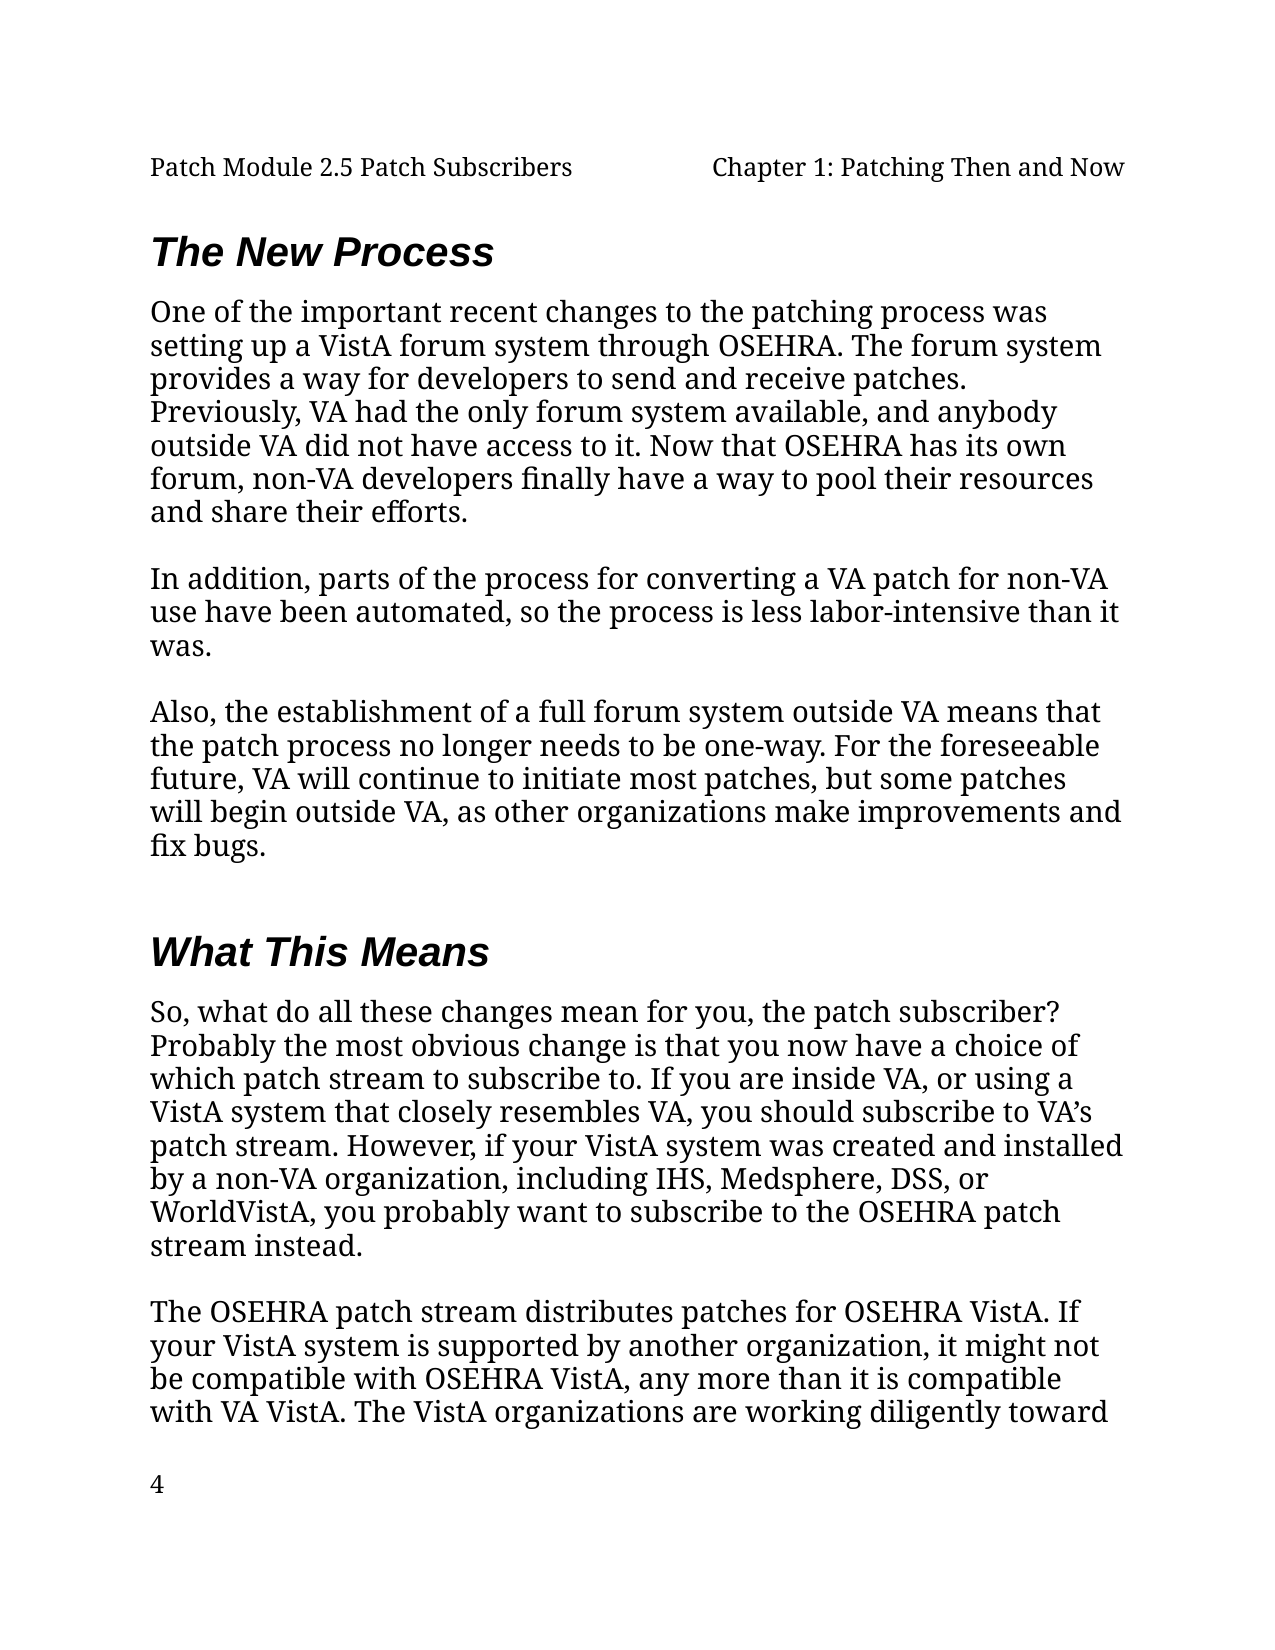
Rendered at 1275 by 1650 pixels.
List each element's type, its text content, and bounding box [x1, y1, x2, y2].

text In addition, parts of the process for converting a VA patch for non-VA use have been automated, so the process is less labor-intensive than it was. [150, 563, 1125, 663]
text Also, the establishment of a full forum system outside VA means that the patch process no longer needs to be one-way. For the foreseeable future, VA will continue to initiate most patches, but some patches will begin outside VA, as other organizations make improvements and fix bugs. [150, 696, 1125, 863]
text One of the important recent changes to the patching process was setting up a VistA forum system through OSEHRA. The forum system provides a way for developers to send and receive patches. Previously, VA had the only forum system available, and anybody outside VA did not have access to it. Now that OSEHRA has its own forum, non-VA developers finally have a way to pool their resources and share their efforts. [150, 296, 1125, 529]
text So, what do all these changes mean for you, the patch subscriber? Probably the most obvious change is that you now have a choice of which patch stream to subscribe to. If you are inside VA, or using a VistA system that closely resembles VA, you should subscribe to VA’s patch stream. However, if your VistA system was created and installed by a non-VA organization, including IHS, Medsphere, DSS, or WorldVistA, you probably want to subscribe to the OSEHRA patch stream instead. [150, 996, 1125, 1263]
text The OSEHRA patch stream distributes patches for OSEHRA VistA. If your VistA system is supported by another organization, it might not be compatible with OSEHRA VistA, any more than it is compatible with VA VistA. The VistA organizations are working diligently toward [150, 1296, 1125, 1429]
subtitle The New Process [150, 213, 1125, 279]
subtitle What This Means [150, 913, 1125, 979]
